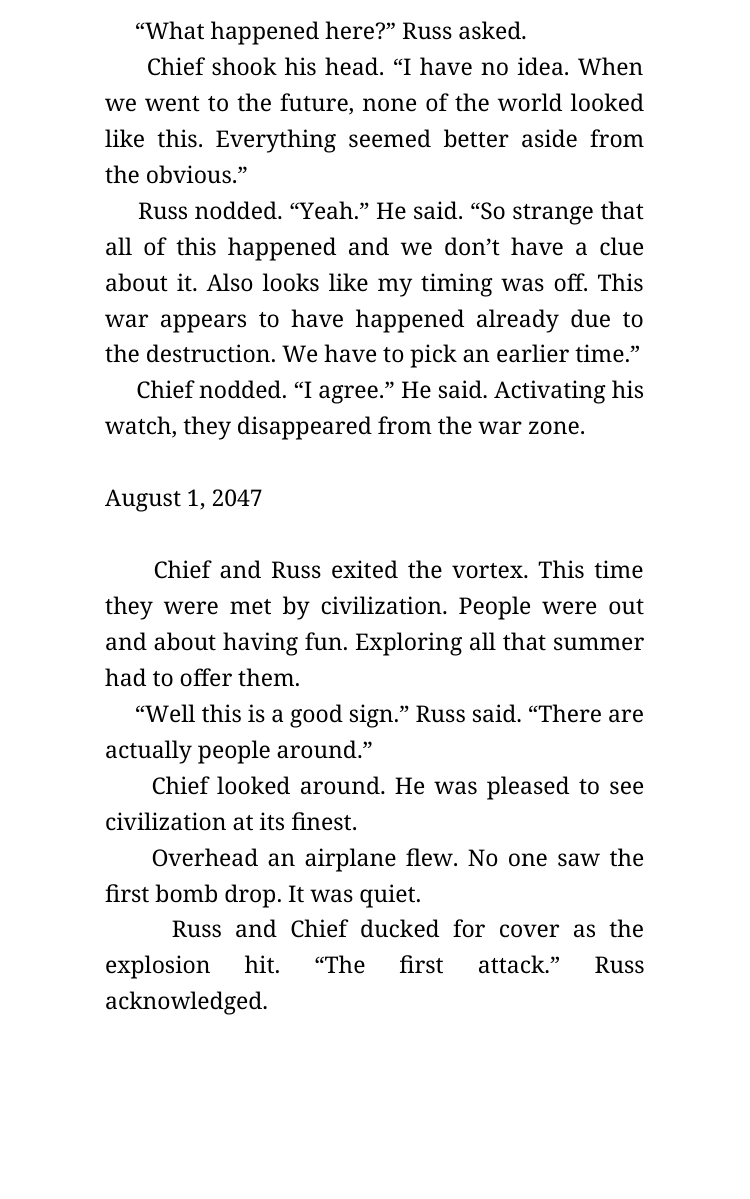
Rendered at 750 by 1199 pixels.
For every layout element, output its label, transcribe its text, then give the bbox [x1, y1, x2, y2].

text “Well this is a good sign.” Russ said. “There are actually people around.” [105, 698, 645, 765]
text “What happened here?” Russ asked. [105, 15, 645, 46]
text Overhead an airplane flew. No one saw the first bomb drop. It was quiet. [105, 842, 645, 909]
text August 1, 2047 [105, 482, 645, 513]
text Chief nodded. “I agree.” He said. Activating his watch, they disappeared from the war zone. [105, 374, 645, 442]
text Russ nodded. “Yeah.” He said. “So strange that all of this happened and we don’t have a clue about it. Also looks like my timing was off. This war appears to have happened already due to the destruction. We have to pick an earlier time.” [105, 195, 645, 370]
text Chief and Russ exited the vortex. This time they were met by civilization. People were out and about having fun. Exploring all that summer had to offer them. [105, 554, 645, 693]
text Chief shook his head. “I have no idea. When we went to the future, none of the world looked like this. Everything seemed better aside from the obvious.” [105, 51, 645, 190]
text Chief looked around. He was pleased to see civilization at its finest. [105, 770, 645, 837]
text Russ and Chief ducked for cover as the explosion hit. “The first attack.” Russ acknowledged. [105, 913, 645, 1017]
